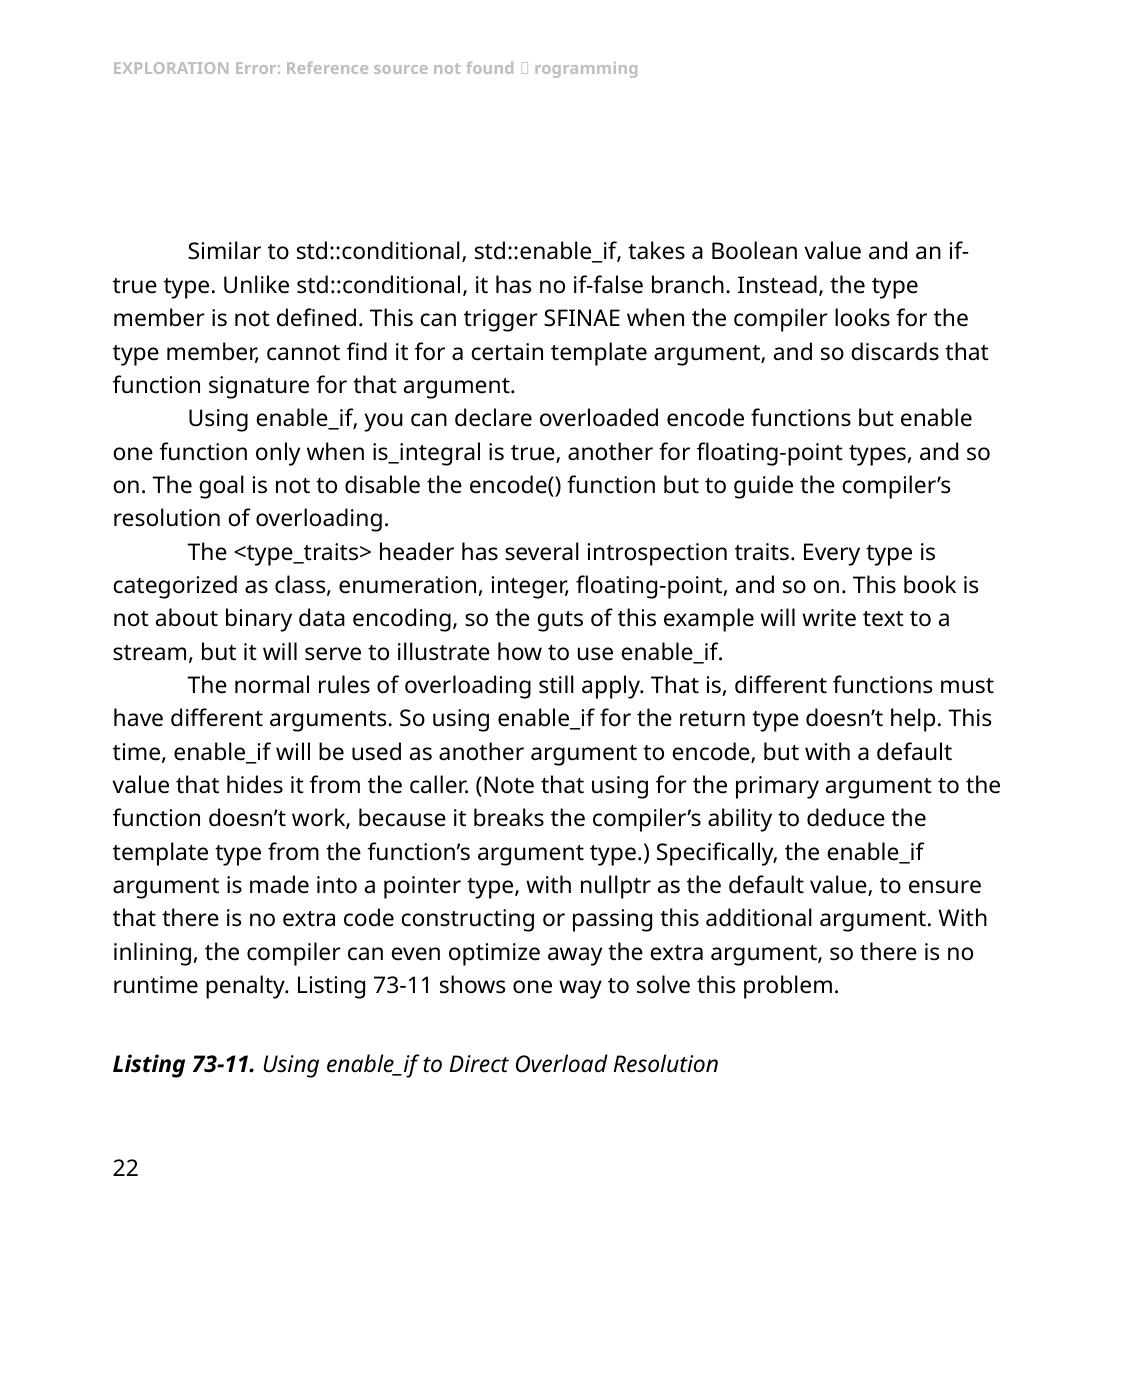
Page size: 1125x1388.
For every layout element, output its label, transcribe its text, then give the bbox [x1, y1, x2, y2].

text Similar to std::conditional, std::enable_if, takes a Boolean value and an if-true type. Unlike std::conditional, it has no if-false branch. Instead, the type member is not defined. This can trigger SFINAE when the compiler looks for the type member, cannot find it for a certain template argument, and so discards that function signature for that argument. [112, 233, 1012, 400]
text The normal rules of overloading still apply. That is, different functions must have different arguments. So using enable_if for the return type doesn’t help. This time, enable_if will be used as another argument to encode, but with a default value that hides it from the caller. (Note that using for the primary argument to the function doesn’t work, because it breaks the compiler’s ability to deduce the template type from the function’s argument type.) Specifically, the enable_if argument is made into a pointer type, with nullptr as the default value, to ensure that there is no extra code constructing or passing this additional argument. With inlining, the compiler can even optimize away the extra argument, so there is no runtime penalty. Listing 73-11 shows one way to solve this problem. [112, 667, 1012, 1000]
text Listing 73-11. Using enable_if to Direct Overload Resolution [112, 1048, 1012, 1079]
text The <type_traits> header has several introspection traits. Every type is categorized as class, enumeration, integer, floating-point, and so on. This book is not about binary data encoding, so the guts of this example will write text to a stream, but it will serve to illustrate how to use enable_if. [112, 533, 1012, 667]
text Using enable_if, you can declare overloaded encode functions but enable one function only when is_integral is true, another for floating-point types, and so on. The goal is not to disable the encode() function but to guide the compiler’s resolution of overloading. [112, 400, 1012, 533]
